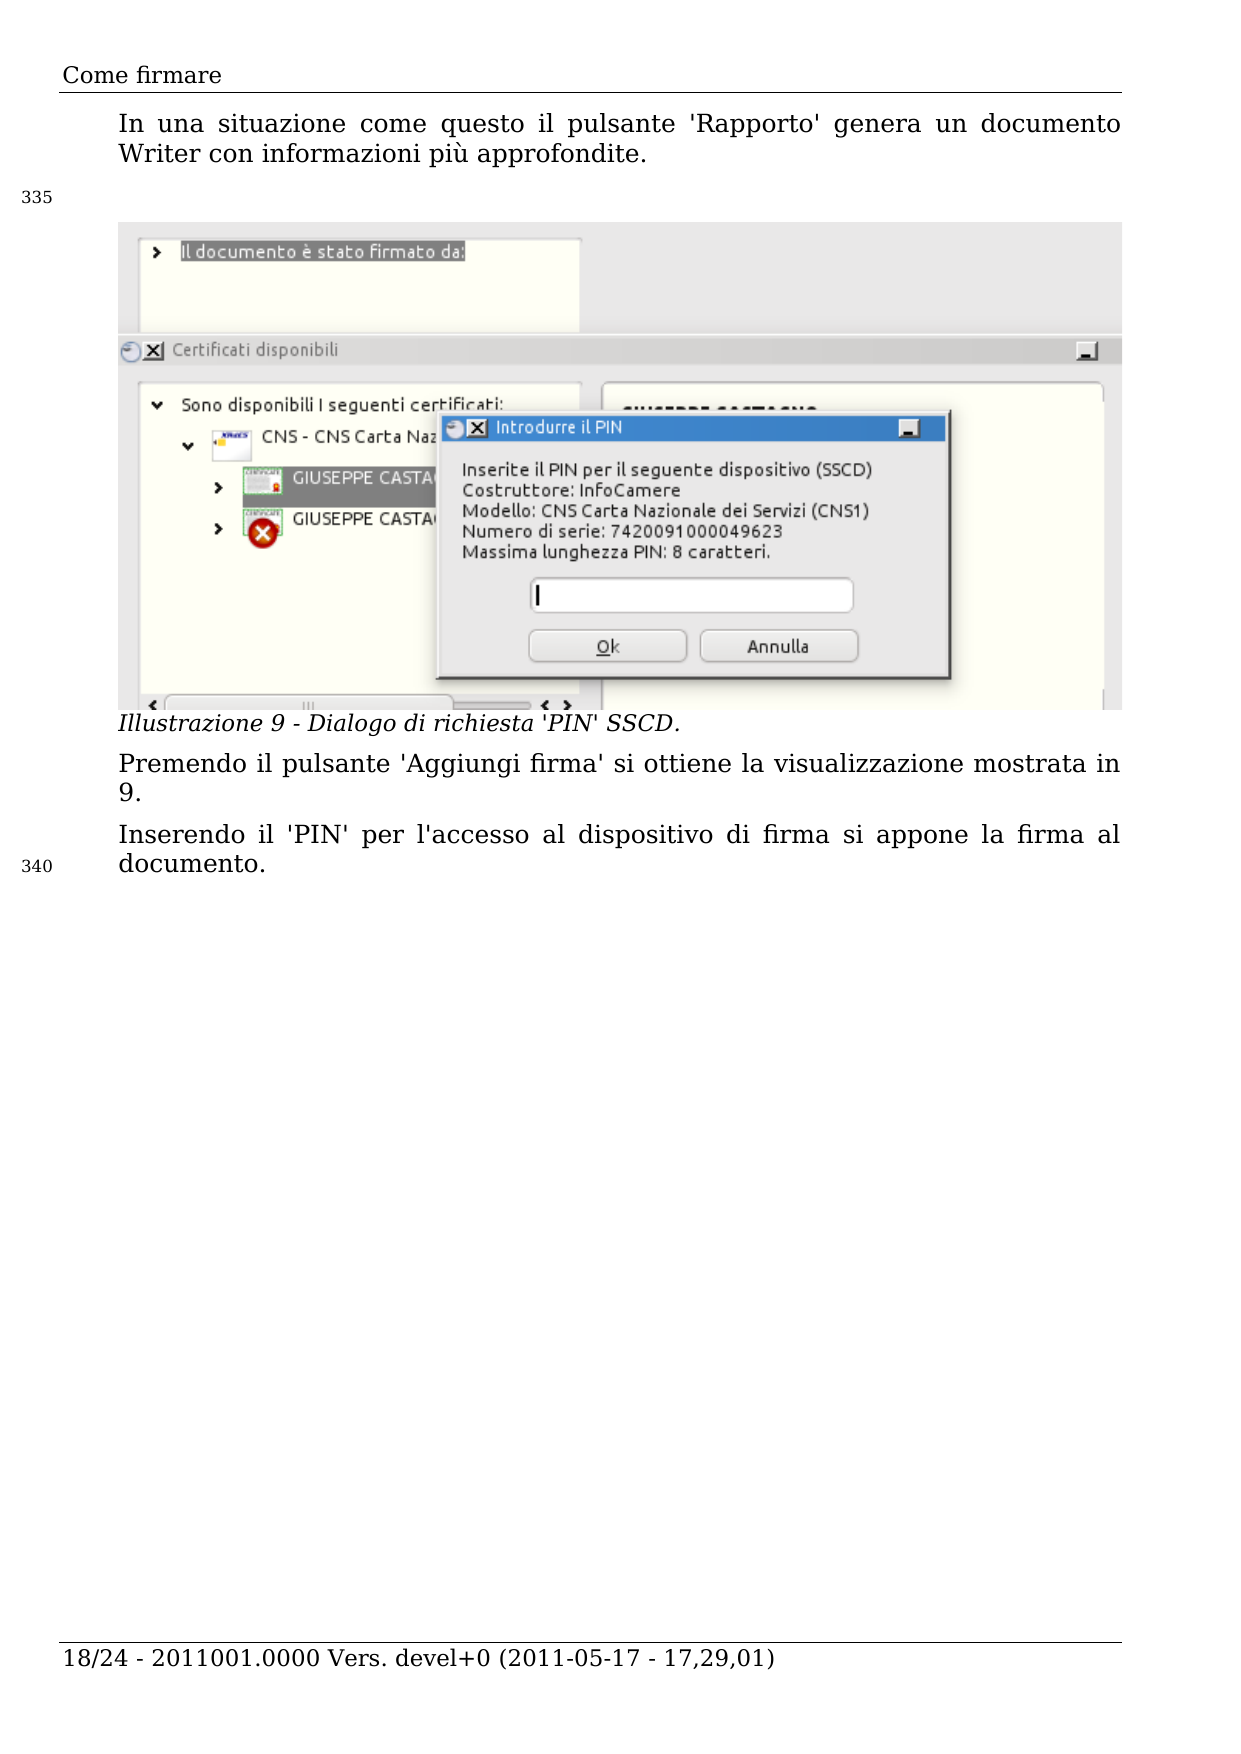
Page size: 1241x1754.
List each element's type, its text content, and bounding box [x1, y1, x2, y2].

picture [118, 222, 1123, 710]
text Inserendo il 'PIN' per l'accesso al dispositivo di firma si appone la firma al documento. [118, 820, 1122, 879]
text Premendo il pulsante 'Aggiungi firma' si ottiene la visualizzazione mostrata in Illustrazione 9. [118, 749, 1122, 808]
text In una situazione come questo il pulsante 'Rapporto' genera un documento Writer con informazioni più approfondite. [118, 109, 1122, 168]
text Illustrazione 9 - Dialogo di richiesta 'PIN' SSCD. [118, 710, 1122, 737]
